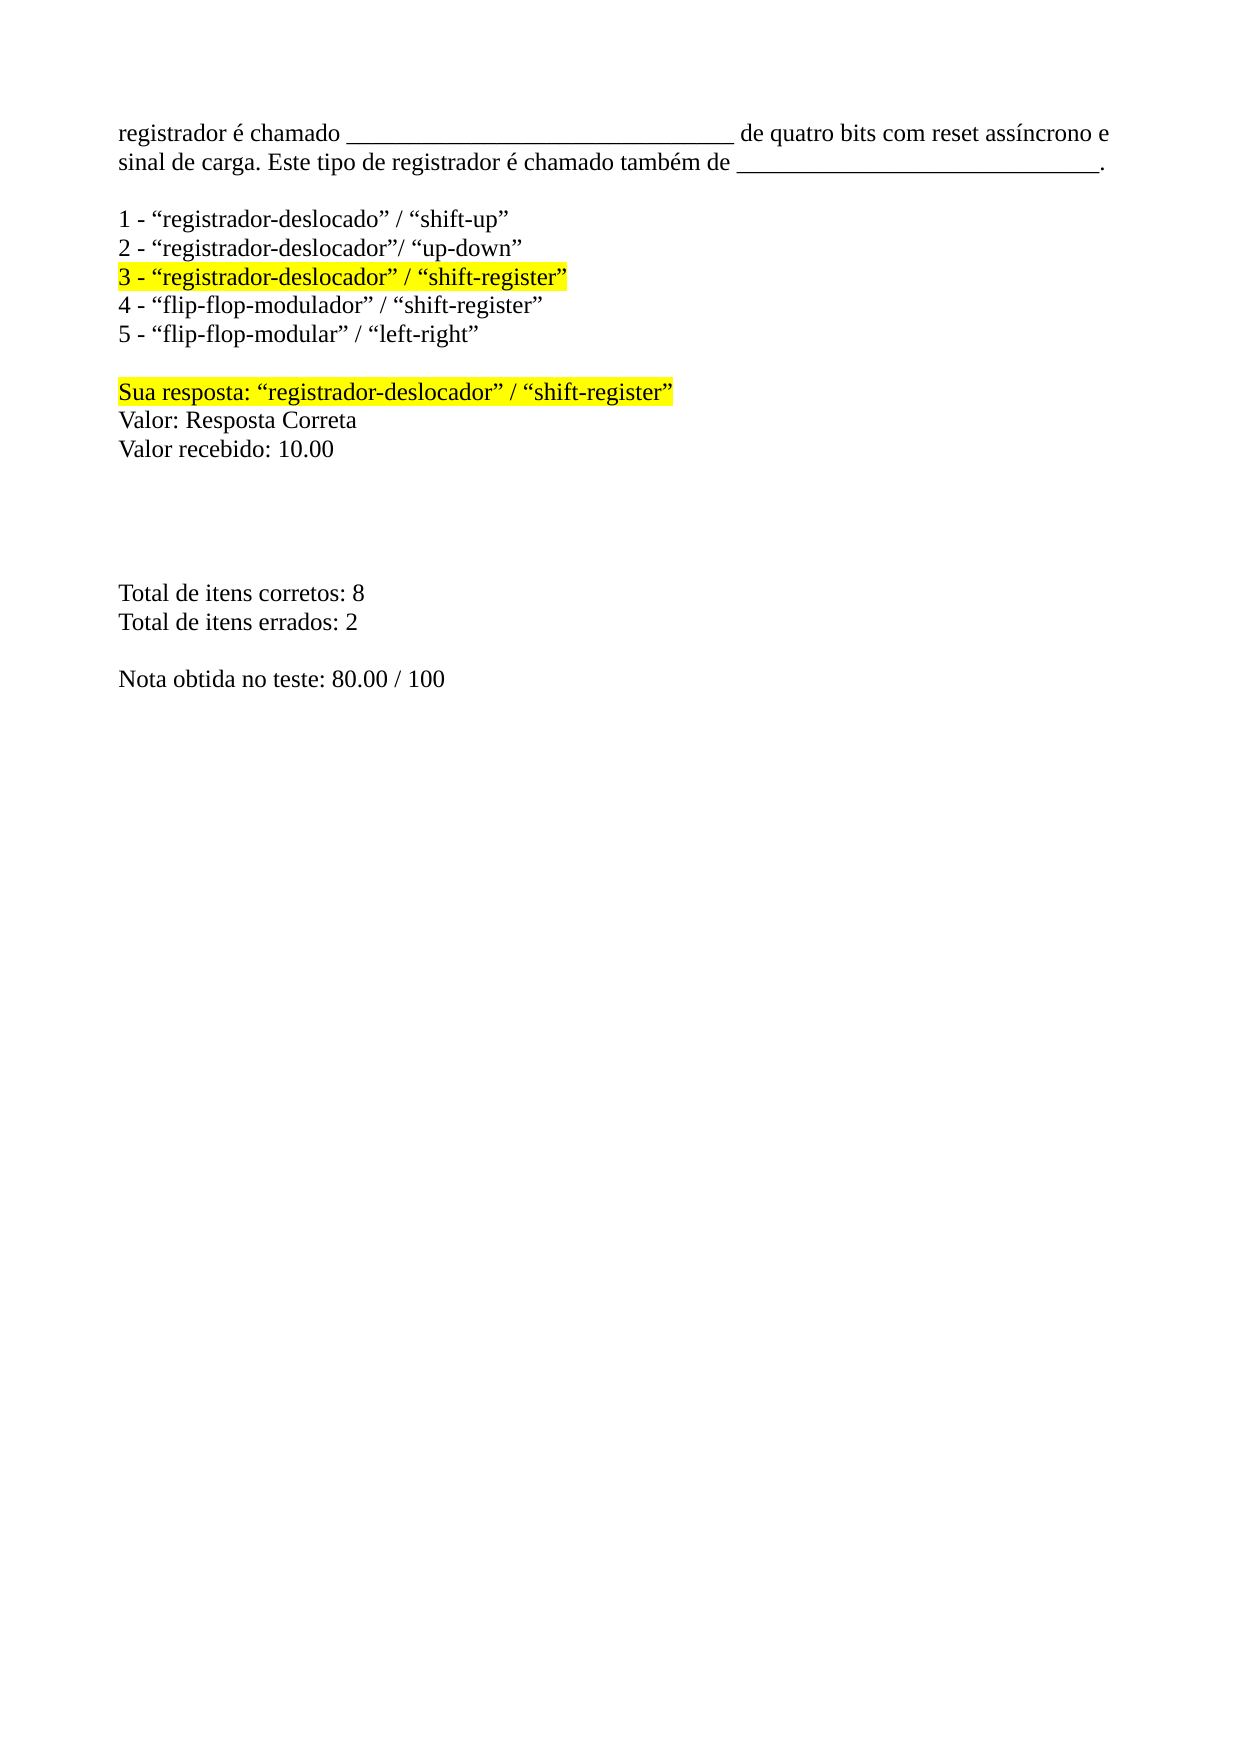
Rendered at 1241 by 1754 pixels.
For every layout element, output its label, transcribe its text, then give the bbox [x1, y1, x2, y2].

text registrador é chamado _______________________________ de quatro bits com reset assíncrono e sinal de carga. Este tipo de registrador é chamado também de _____________________________. [118, 118, 1122, 176]
text Total de itens corretos: 8 [118, 578, 1122, 607]
text Nota obtida no teste: 80.00 / 100 [118, 664, 1122, 693]
text Valor recebido: 10.00 [118, 434, 1122, 463]
text 5 - “flip-flop-modular” / “left-right” [118, 319, 1122, 348]
text Valor: Resposta Correta [118, 406, 1122, 434]
text 4 - “flip-flop-modulador” / “shift-register” [118, 291, 1122, 319]
text Total de itens errados: 2 [118, 607, 1122, 636]
text 2 - “registrador-deslocador”/ “up-down” [118, 233, 1122, 262]
text 3 - “registrador-deslocador” / “shift-register” [118, 262, 1122, 291]
text 1 - “registrador-deslocado” / “shift-up” [118, 204, 1122, 233]
text Sua resposta: “registrador-deslocador” / “shift-register” [118, 377, 1122, 406]
